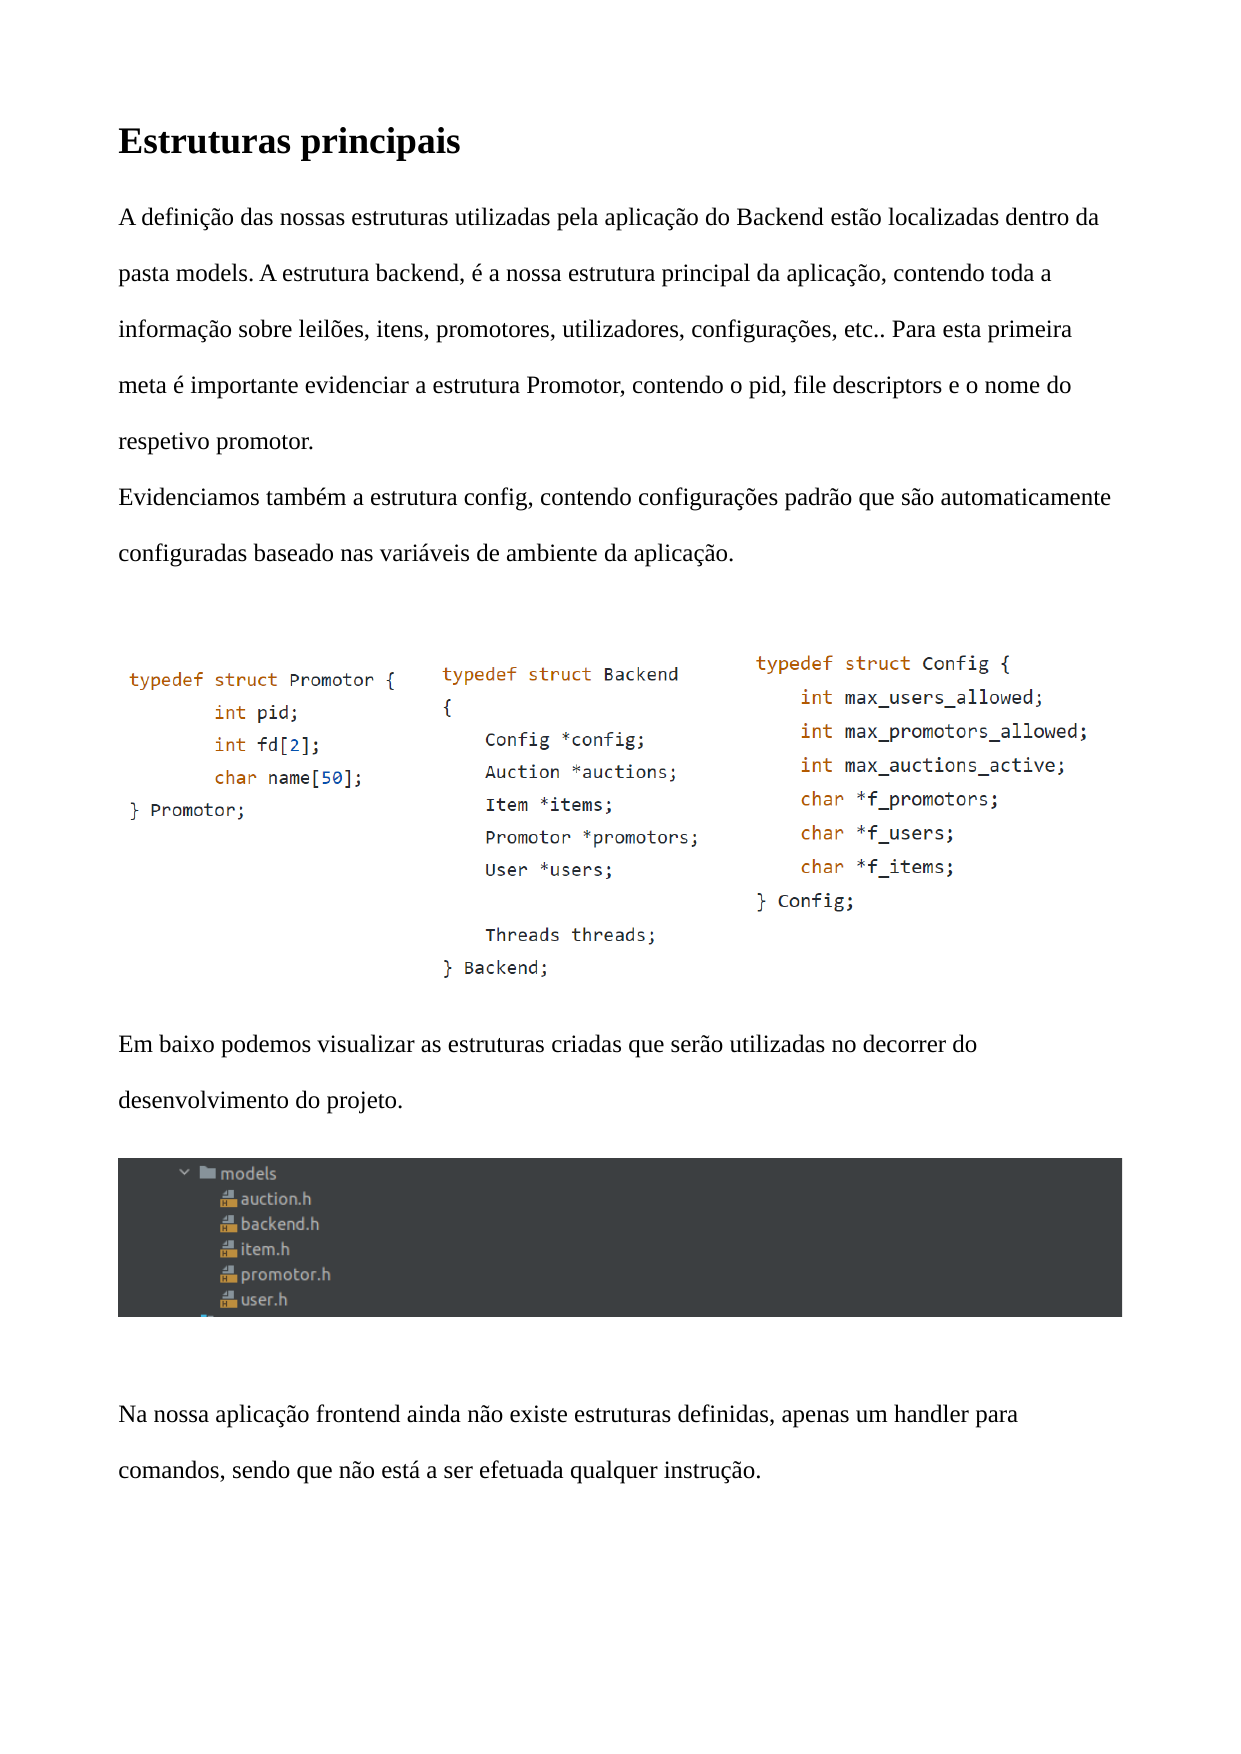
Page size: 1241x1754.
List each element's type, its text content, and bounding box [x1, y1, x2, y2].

picture [118, 1158, 1123, 1317]
picture [118, 650, 1103, 1002]
title Na nossa aplicação frontend ainda não existe estruturas definidas, apenas um handler para comandos, sendo que não está a ser efetuada qualquer instrução. [118, 1399, 1122, 1484]
title Estruturas principais [118, 118, 1122, 161]
title Evidenciamos também a estrutura config, contendo configurações padrão que são automaticamente configuradas baseado nas variáveis de ambiente da aplicação. [118, 482, 1122, 567]
title A definição das nossas estruturas utilizadas pela aplicação do Backend estão localizadas dentro da pasta models. A estrutura backend, é a nossa estrutura principal da aplicação, contendo toda a informação sobre leilões, itens, promotores, utilizadores, configurações, etc.. Para esta primeira meta é importante evidenciar a estrutura Promotor, contendo o pid, file descriptors e o nome do respetivo promotor. [118, 202, 1122, 455]
title Em baixo podemos visualizar as estruturas criadas que serão utilizadas no decorrer do desenvolvimento do projeto. [118, 1029, 1122, 1114]
